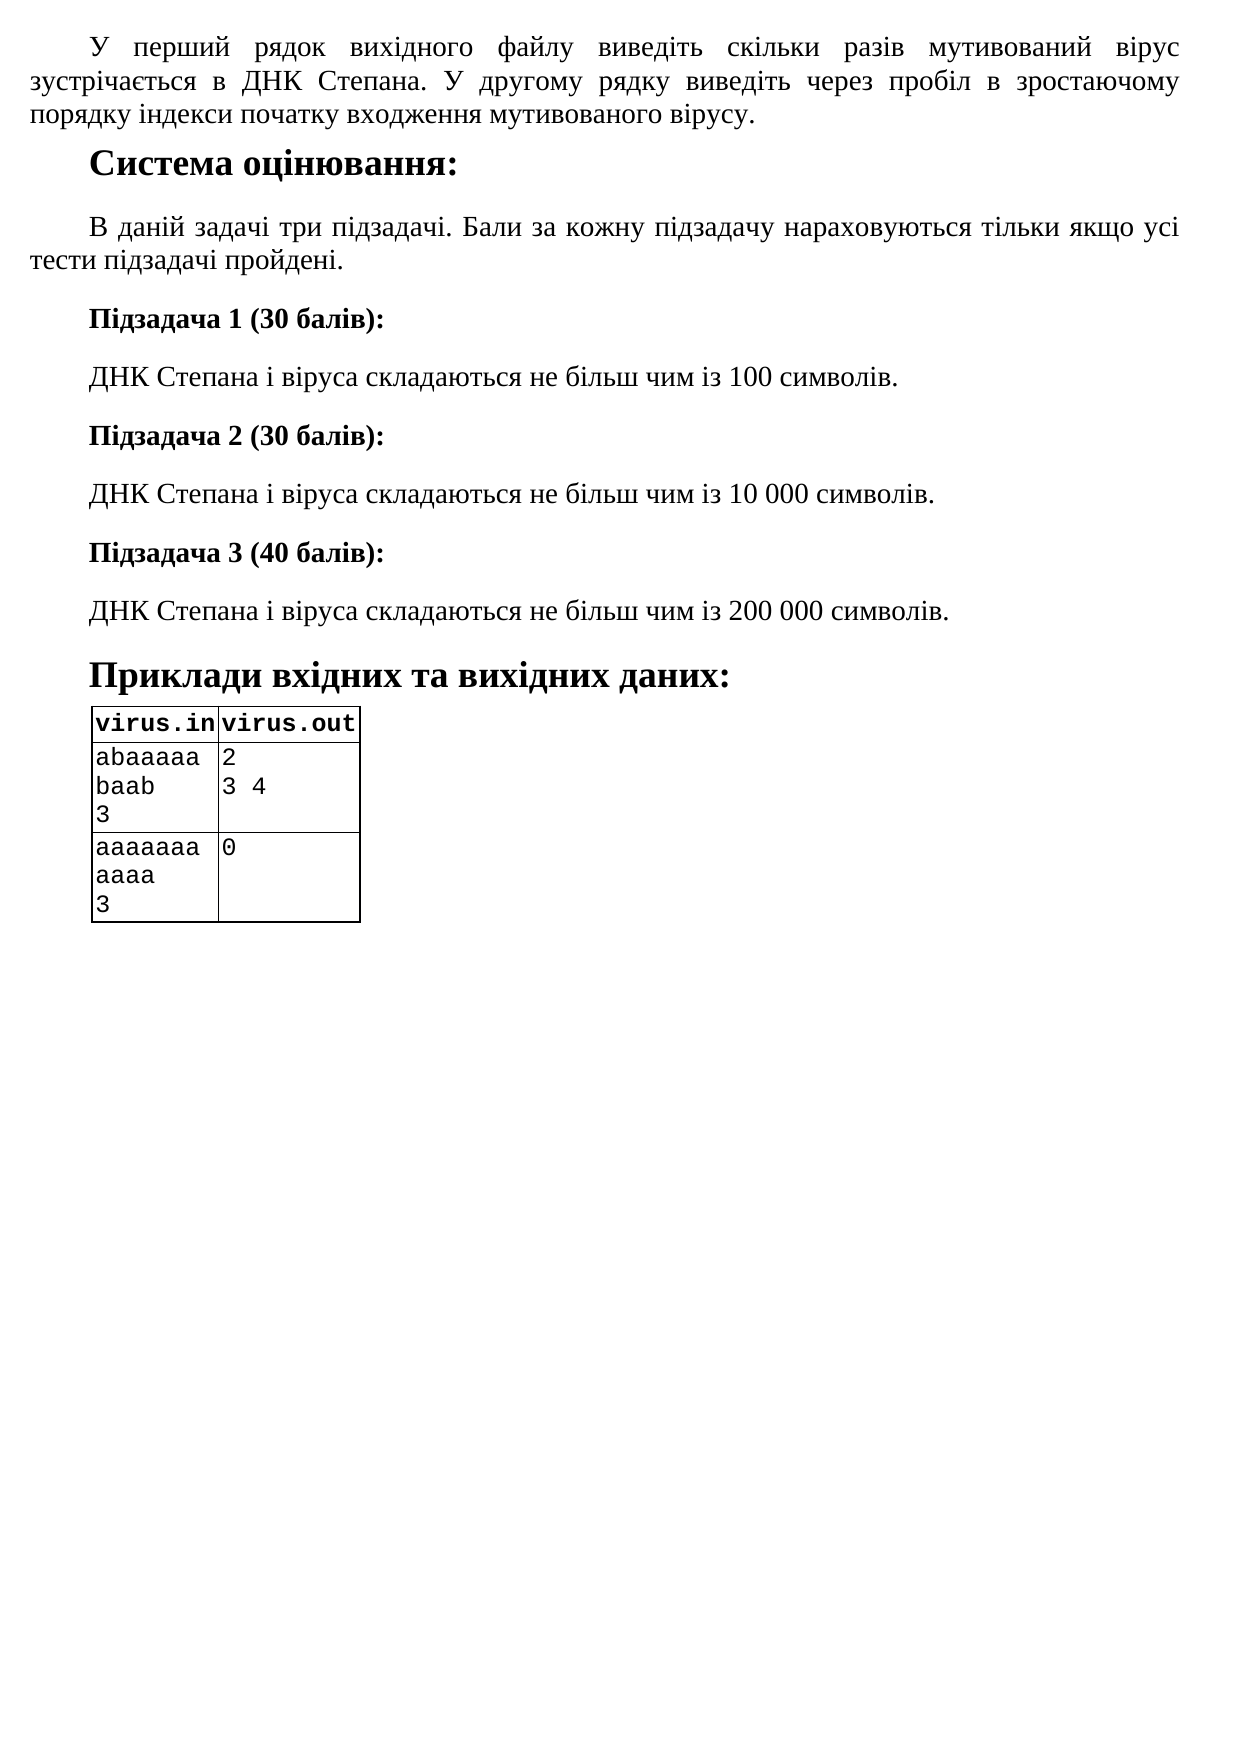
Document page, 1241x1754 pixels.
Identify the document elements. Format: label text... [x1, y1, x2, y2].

text Підзадача 1 (30 балів): [29, 301, 1181, 334]
table_header virus.out [219, 707, 359, 742]
table_cell 0 [219, 833, 359, 921]
text Підзадача 3 (40 балів): [29, 535, 1181, 568]
subtitle Приклади вхідних та вихідних даних: [29, 652, 1181, 695]
table_cell aaaaaaa aaaa 3 [93, 833, 218, 921]
text ДНК Степана і віруса складаються не більш чим із 100 символів. [29, 359, 1181, 393]
table_cell abaaaaa baab 3 [93, 743, 218, 831]
table_cell 2 3 4 [219, 743, 359, 831]
text Система оцінювання: [29, 141, 1181, 184]
table_header virus.in [93, 707, 218, 742]
text Підзадача 2 (30 балів): [29, 418, 1181, 451]
text В даній задачі три підзадачі. Бали за кожну підзадачу нараховуються тільки якщо усі тести підзадачі пройдені. [29, 209, 1181, 276]
text У перший рядок вихідного файлу виведіть скільки разів мутивований вірус зустрічається в ДНК Степана. У другому рядку виведіть через пробіл в зростаючому порядку індекси початку входження мутивованого вірусу. [29, 29, 1181, 130]
text ДНК Степана і віруса складаються не більш чим із 10 000 символів. [29, 476, 1181, 510]
text ДНК Степана і віруса складаються не більш чим із 200 000 символів. [29, 593, 1181, 627]
